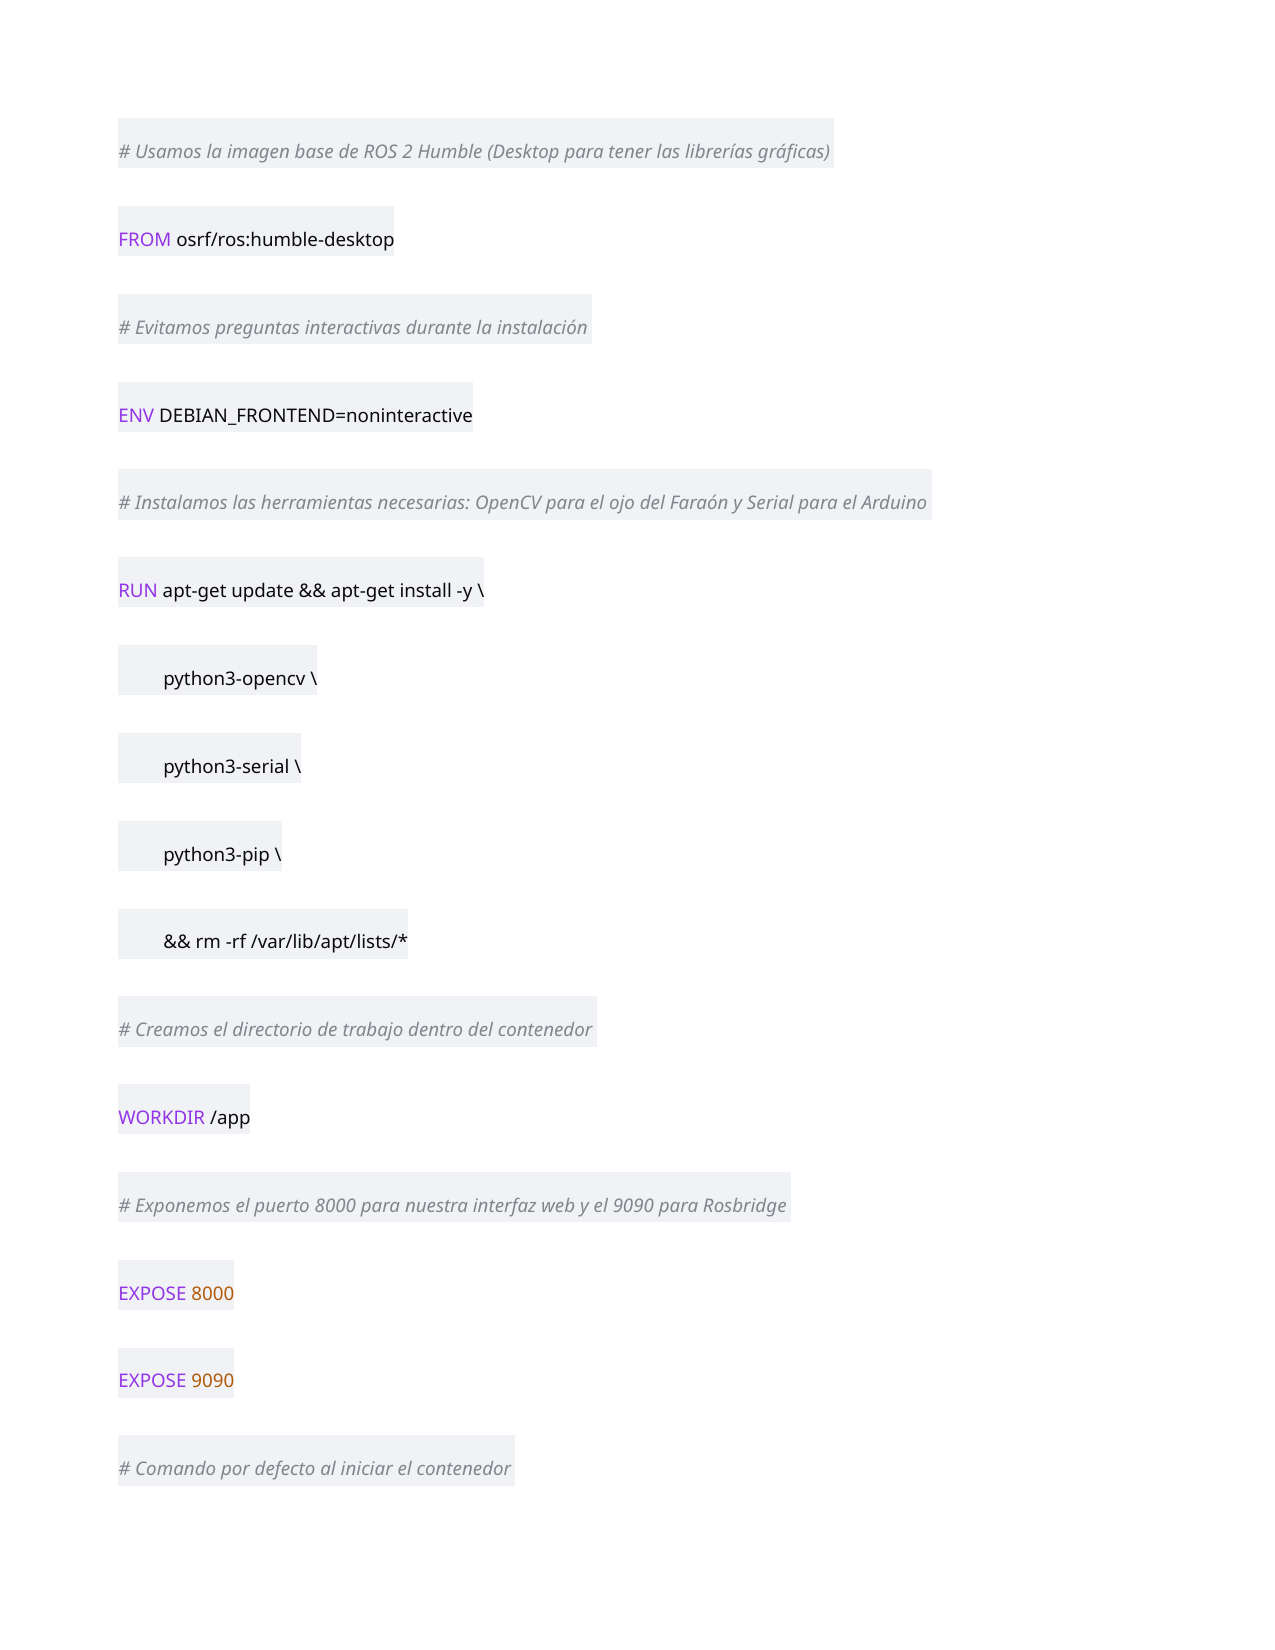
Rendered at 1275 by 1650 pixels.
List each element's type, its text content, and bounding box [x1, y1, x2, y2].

text python3-pip \ [118, 821, 1157, 871]
text && rm -rf /var/lib/apt/lists/* [118, 908, 1157, 959]
text # Usamos la imagen base de ROS 2 Humble (Desktop para tener las librerías gráficas) [118, 118, 1157, 168]
text FROM osrf/ros:humble-desktop [118, 206, 1157, 256]
text # Creamos el directorio de trabajo dentro del contenedor [118, 996, 1157, 1047]
text # Comando por defecto al iniciar el contenedor [118, 1435, 1157, 1486]
text ENV DEBIAN_FRONTEND=noninteractive [118, 382, 1157, 432]
text EXPOSE 8000 [118, 1260, 1157, 1310]
text # Instalamos las herramientas necesarias: OpenCV para el ojo del Faraón y Serial para el Arduino [118, 469, 1157, 520]
text python3-opencv \ [118, 645, 1157, 695]
text RUN apt-get update && apt-get install -y \ [118, 557, 1157, 607]
text python3-serial \ [118, 733, 1157, 783]
text EXPOSE 9090 [118, 1347, 1157, 1398]
text # Exponemos el puerto 8000 para nuestra interfaz web y el 9090 para Rosbridge [118, 1172, 1157, 1222]
text WORKDIR /app [118, 1084, 1157, 1134]
text # Evitamos preguntas interactivas durante la instalación [118, 294, 1157, 344]
